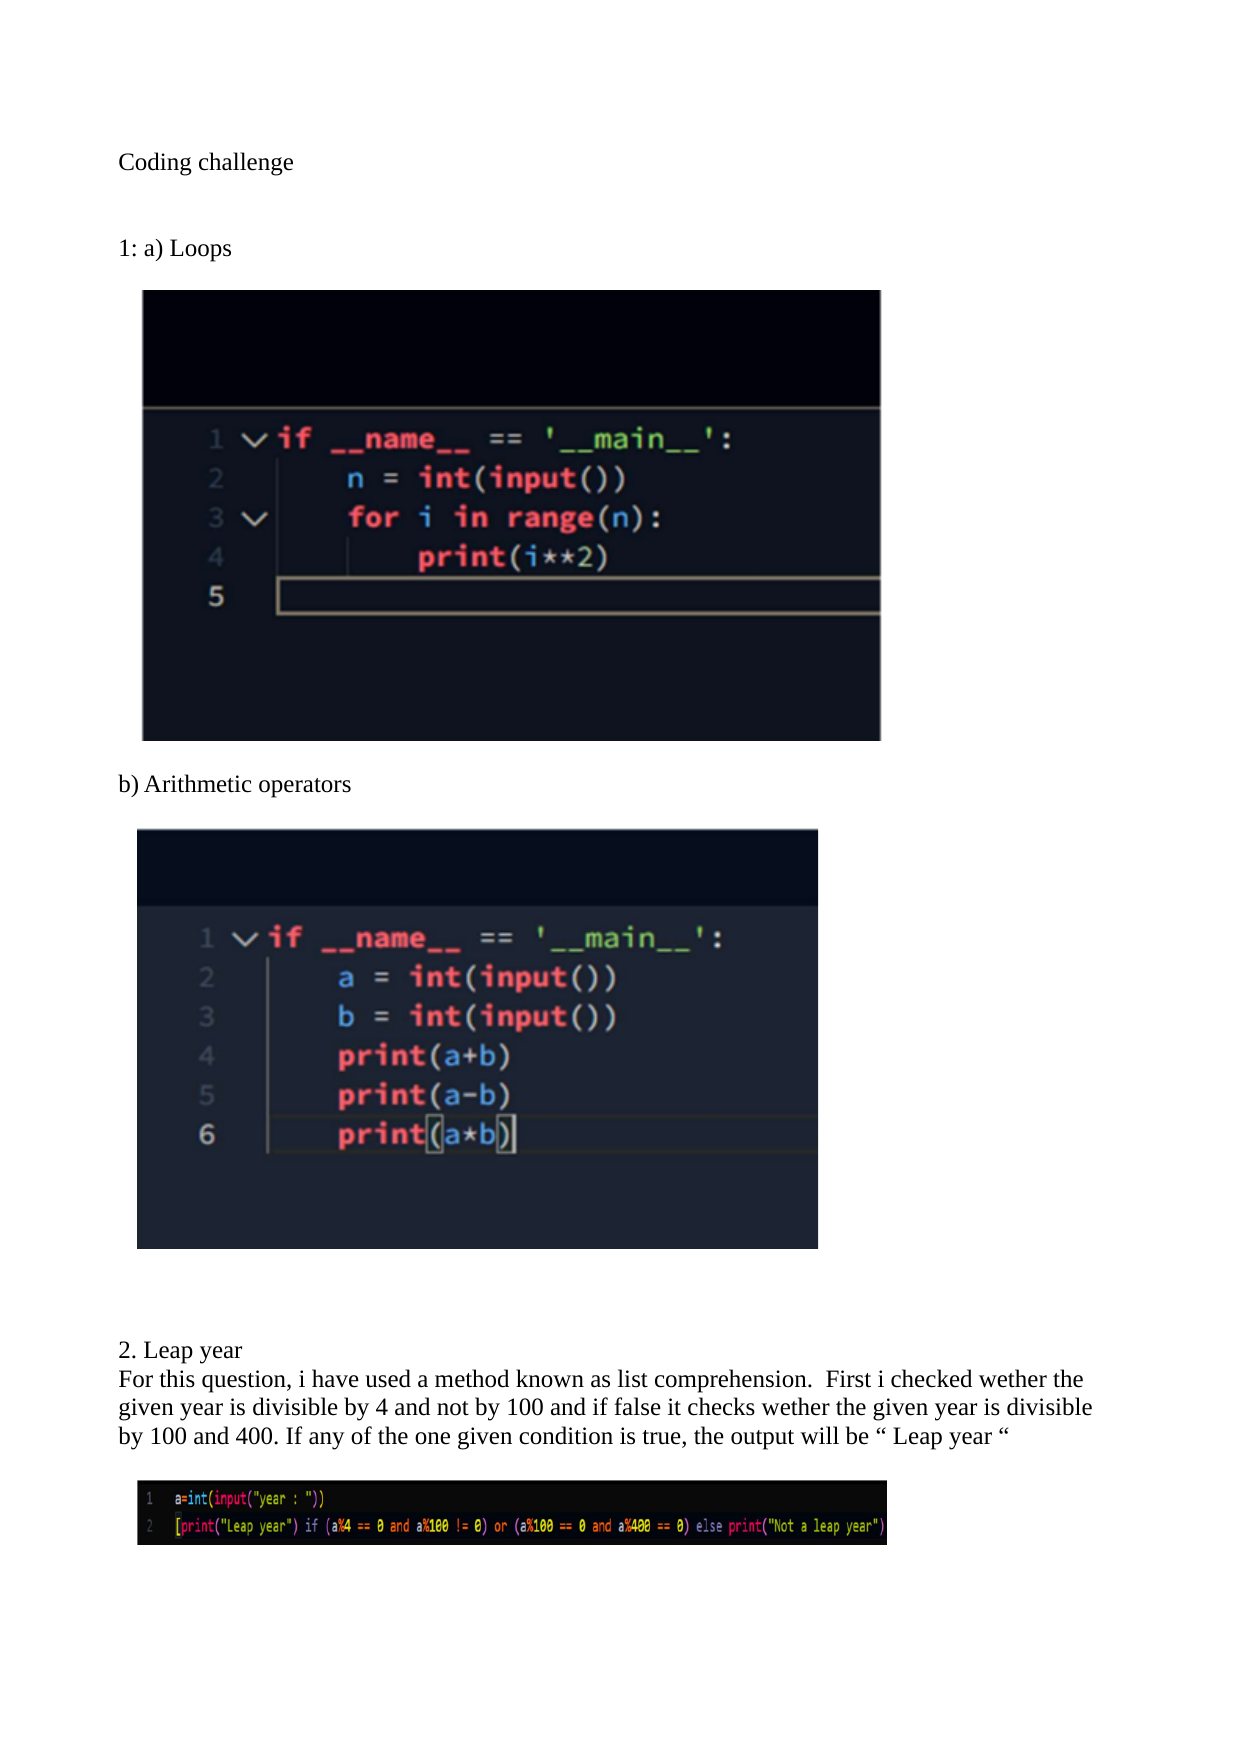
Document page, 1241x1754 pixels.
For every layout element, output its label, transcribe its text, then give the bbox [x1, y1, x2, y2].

text For this question, i have used a method known as list comprehension. First i checked wether the given year is divisible by 4 and not by 100 and if false it checks wether the given year is divisible by 100 and 400. If any of the one given condition is true, the output will be “ Leap year “ [118, 1364, 1122, 1450]
text 1: a) Loops [118, 233, 1122, 262]
picture [137, 826, 819, 1249]
text b) Arithmetic operators [118, 769, 1122, 798]
picture [137, 290, 883, 741]
text 2. Leap year [118, 1335, 1122, 1364]
text Coding challenge [118, 147, 1122, 176]
picture [137, 1478, 887, 1545]
